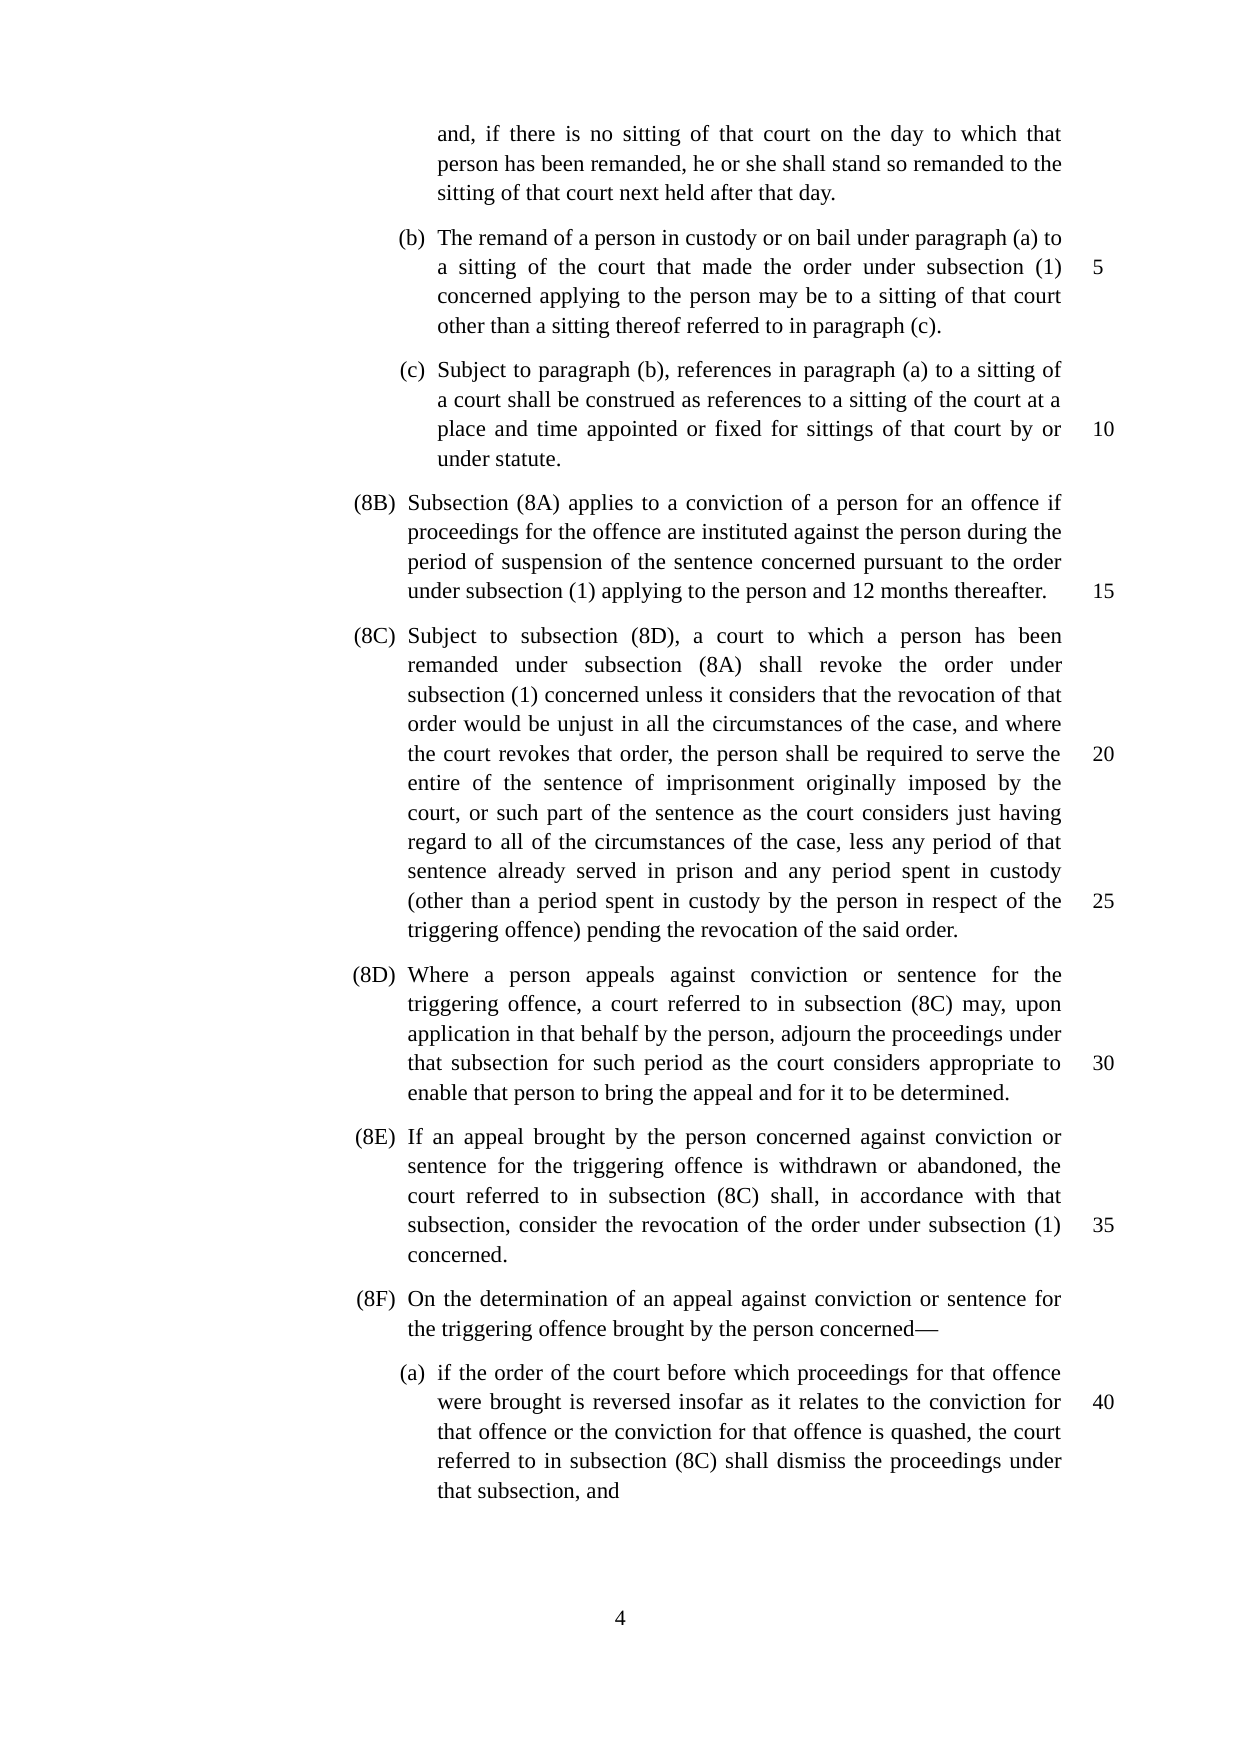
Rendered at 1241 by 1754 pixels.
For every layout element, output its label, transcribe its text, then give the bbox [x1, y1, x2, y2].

text (8B) Subsection (8A) applies to a conviction of a person for an offence if proceedings for the offence are instituted against the person during the period of suspension of the sentence concerned pursuant to the order under subsection (1) applying to the person and 12 months thereafter. [319, 487, 1063, 605]
text (c) Subject to paragraph (b), references in paragraph (a) to a sitting of a court shall be construed as references to a sitting of the court at a place and time appointed or fixed for sittings of that court by or under statute. [307, 354, 1063, 472]
text (8D) Where a person appeals against conviction or sentence for the triggering offence, a court referred to in subsection (8C) may, upon application in that behalf by the person, adjourn the proceedings under that subsection for such period as the court considers appropriate to enable that person to bring the appeal and for it to be determined. [319, 958, 1063, 1106]
text (8F) On the determination of an appeal against conviction or sentence for the triggering offence brought by the person concerned⁠— [319, 1283, 1063, 1342]
text and, if there is no sitting of that court on the day to which that person has been remanded, he or she shall stand so remanded to the sitting of that court next held after that day. [307, 118, 1063, 207]
text (8C) Subject to subsection (8D), a court to which a person has been remanded under subsection (8A) shall revoke the order under subsection (1) concerned unless it considers that the revocation of that order would be unjust in all the circumstances of the case, and where the court revokes that order, the person shall be required to serve the entire of the sentence of imprisonment originally imposed by the court, or such part of the sentence as the court considers just having regard to all of the circumstances of the case, less any period of that sentence already served in prison and any period spent in custody (other than a period spent in custody by the person in respect of the triggering offence) pending the revocation of the said order. [319, 619, 1063, 944]
text (a) if the order of the court before which proceedings for that offence were brought is reversed insofar as it relates to the conviction for that offence or the conviction for that offence is quashed, the court referred to in subsection (8C) shall dismiss the proceedings under that subsection, and [307, 1357, 1063, 1504]
text (b) The remand of a person in custody or on bail under paragraph (a) to a sitting of the court that made the order under subsection (1) concerned applying to the person may be to a sitting of that court other than a sitting thereof referred to in paragraph (c). [307, 221, 1063, 339]
text (8E) If an appeal brought by the person concerned against conviction or sentence for the triggering offence is withdrawn or abandoned, the court referred to in subsection (8C) shall, in accordance with that subsection, consider the revocation of the order under subsection (1) concerned. [319, 1121, 1063, 1268]
